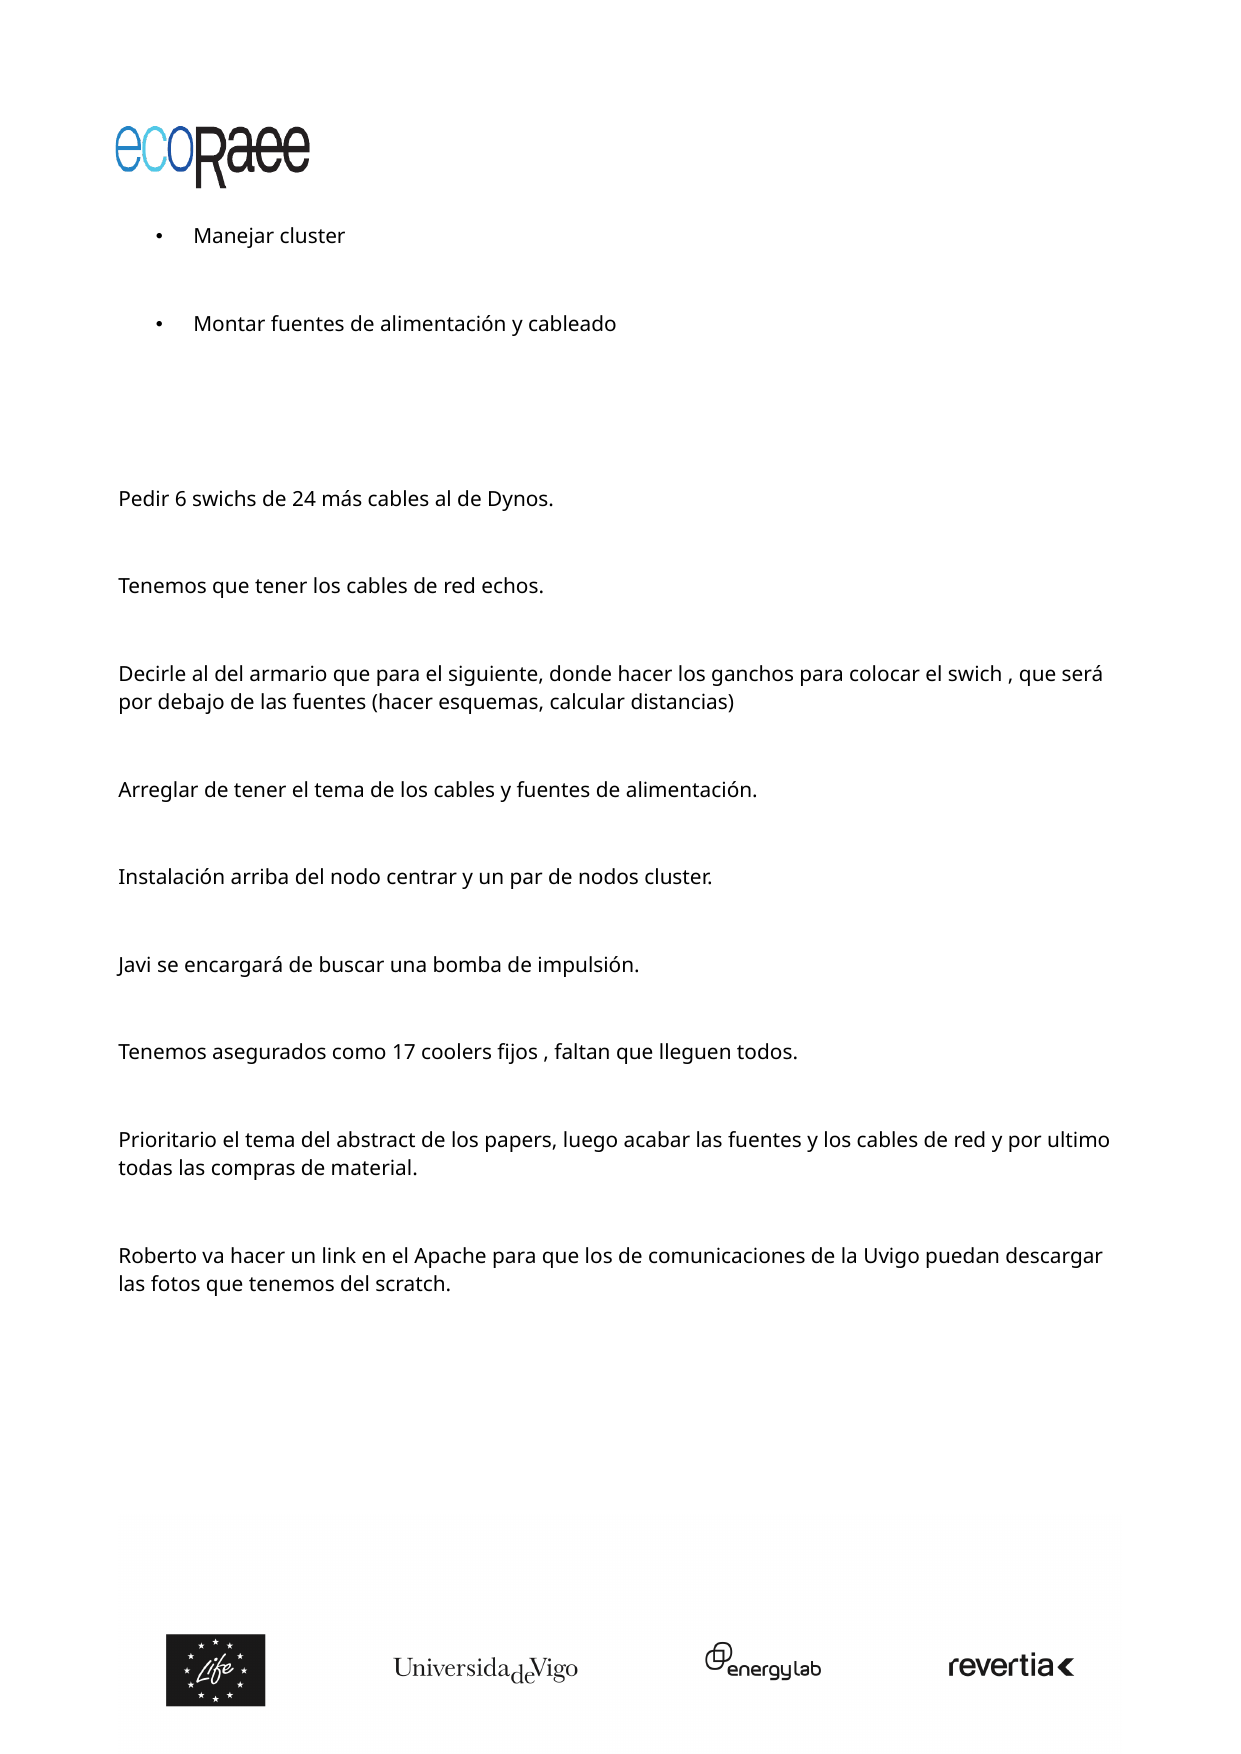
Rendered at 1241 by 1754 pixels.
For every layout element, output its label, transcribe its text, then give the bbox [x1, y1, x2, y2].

text Javi se encargará de buscar una bomba de impulsión. [118, 950, 1122, 978]
text Instalación arriba del nodo centrar y un par de nodos cluster. [118, 862, 1122, 891]
text Tenemos asegurados como 17 coolers fijos , faltan que lleguen todos. [118, 1037, 1122, 1066]
list Manejar cluster [156, 221, 1122, 250]
list Montar fuentes de alimentación y cableado [156, 309, 1122, 337]
picture [118, 1514, 1123, 1754]
picture [114, 124, 311, 190]
text Decirle al del armario que para el siguiente, donde hacer los ganchos para colocar el swich , que será por debajo de las fuentes (hacer esquemas, calcular distancias) [118, 659, 1122, 716]
text Roberto va hacer un link en el Apache para que los de comunicaciones de la Uvigo puedan descargar las fotos que tenemos del scratch. [118, 1241, 1122, 1298]
text Tenemos que tener los cables de red echos. [118, 571, 1122, 600]
text Arreglar de tener el tema de los cables y fuentes de alimentación. [118, 775, 1122, 803]
text Pedir 6 swichs de 24 más cables al de Dynos. [118, 484, 1122, 512]
text Prioritario el tema del abstract de los papers, luego acabar las fuentes y los cables de red y por ultimo todas las compras de material. [118, 1125, 1122, 1182]
